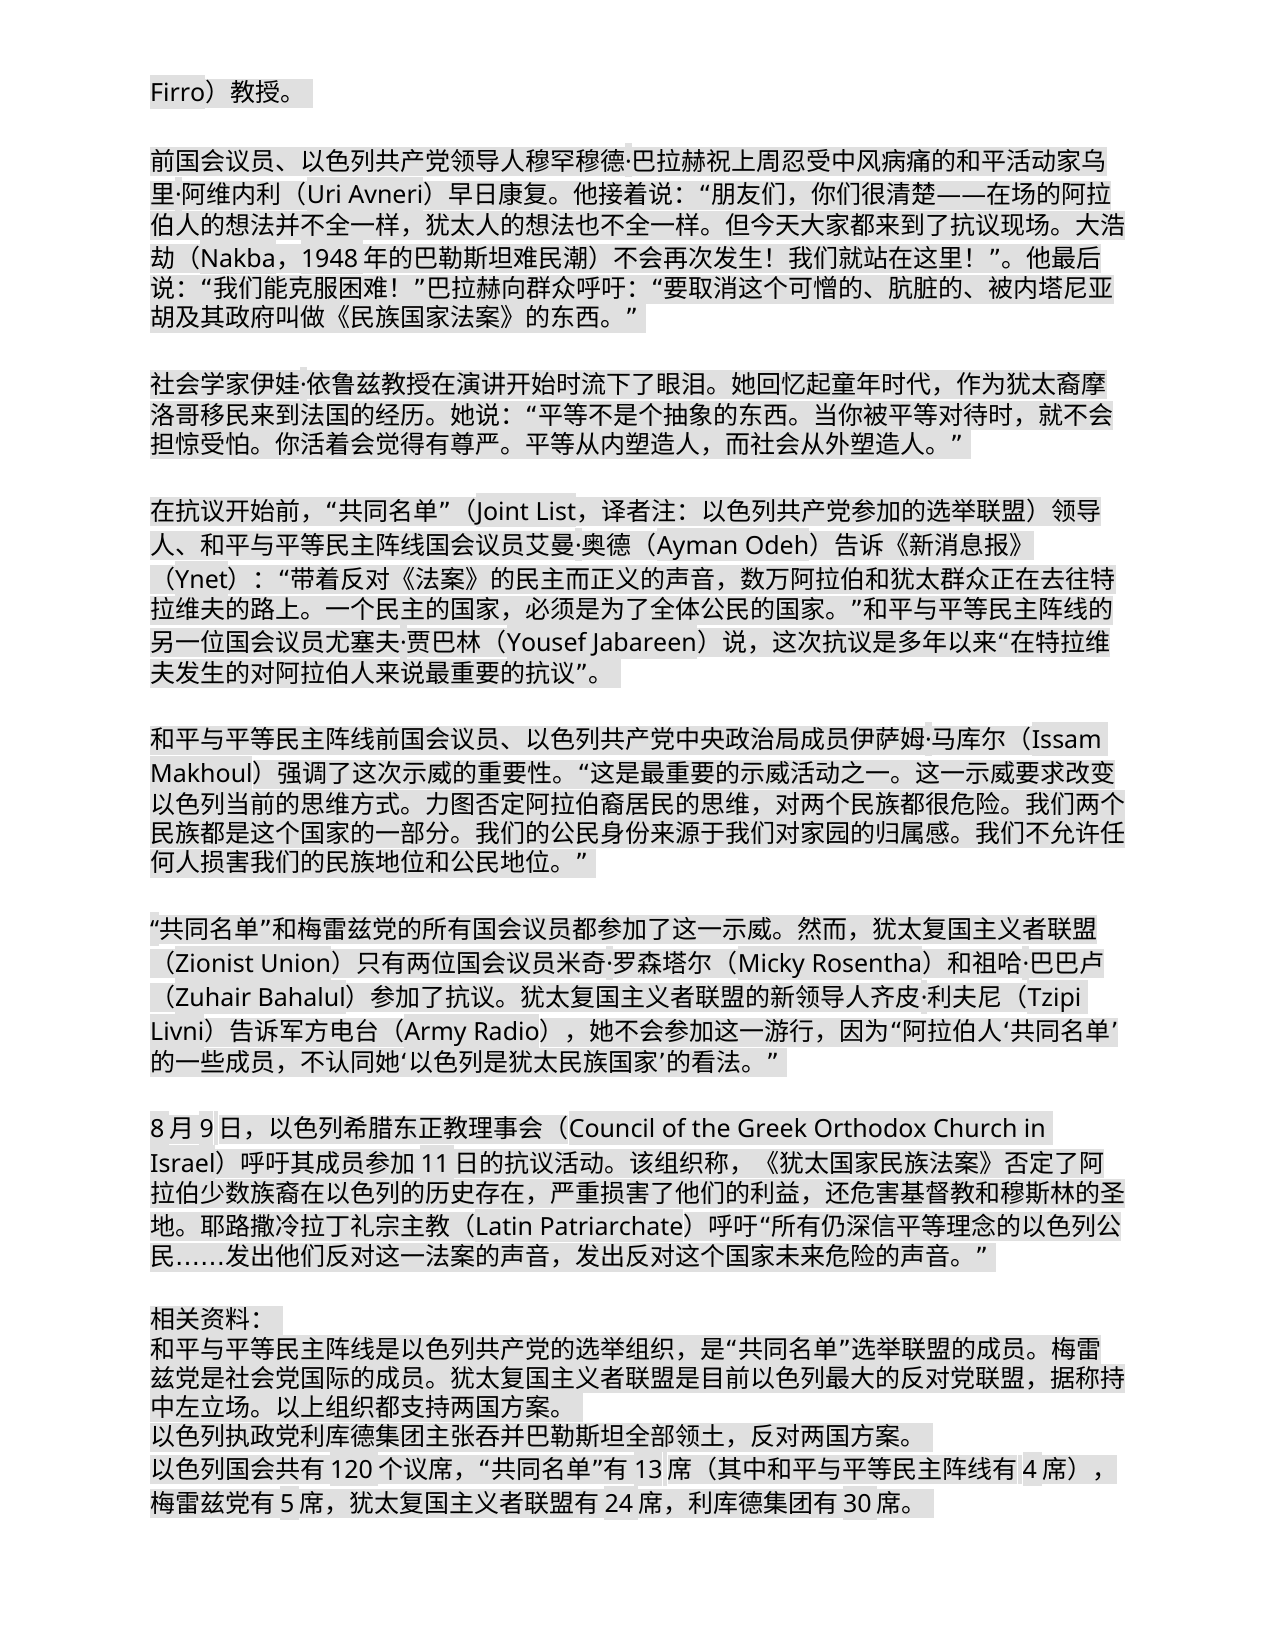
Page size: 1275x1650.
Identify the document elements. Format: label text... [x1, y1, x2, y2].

text 一篇大陸網站上的翻譯，關於前陣子以色列通過的猶太民族國家法的看法： Israel's Mask Slips Off 以色列的面具脱落了 Written by DAVID PALUMBO-LIU With its passage of the "Jewish Nation-State Law", Israel is no longer hiding the fact that it is not a democracy. 随着《犹太民族国家法》的通过, 以色列不再隐瞒它不再是民主国家的事实。 On July 19, Israel's Knesset passed the "Jewish Nation-State Law." It is a simple and blunt instrument that has one purpose: to declare Israel a Jewish state and relegate all non-Jews to second-class citizenship. 在7月19日，以色列议会通过了《犹太民族国家法》。这是一份简单而直率的法律文件，其目的只有一个：宣布以色列为犹太国家，并给所有非犹太人二等公民的身份。 There are two ways to look at this event. In one respect, it simply enshrines long-standing Israeli practices in law. Yet it also signals the abandonment of any pretense that Israel is, as it has long claimed, a democracy. 看待这一事件有两种方式。一方面，它简单地体现了以色列长期以来在法律上的做法。然而，这也标志着以色列放弃了它长期以来宣称自己是一个民主国家的借口。 The Nation-State Law defines Israel as the national homeland of the Jewish people and asserts that "the realization of the right to national self-determination in Israel is unique to the Jewish people." Similarly, it promises that "Israel will ensure the safety of the Jewish people", but mentions the protection of no other group. 《民族国家法》将以色列定义为犹太人的民族家园并主张“在这个国家内行使民族自治权的独属于犹太人。”同样，它承诺“以色列将力争确保犹太人的安全”,但没有提到对其它群体的保护。 Adalah attorney Fady Khoury puts it plainly:"In Israel, the new law explicitly defines the Jewish people as the only group with the only right to self-determination, while negating the rights of the indigenous people. This creates a system of hierarchy and supremacy." 阿达拉赫（Adalah）（1）的律师Fady Khoury直截了当地说：“在以色列，新法律明确规定犹太人是唯一拥有自决权的群体，同时否定了土著人民的权利。这就创造了一个等级制度和犹太人至上的体系。” This completely changes the terrain upon which the Israel-Palestine issue can be debated around the world. 这完全改变了以色列-巴勒斯坦问题在全世界范围内被辩论的形势。 Pro-Israel politicians in the United States, the United Kingdom, France, Canada, and elsewhere have tried (and in many cases succeeded in) passing legislation that equates criticism of Israeli state policies with antisemitism. They have attempted to muzzle debate and protest by slinging mud and mounting charges of bigotry: anybody who criticizes Israel must hate Jews. 美国、英国、法国、加拿大和其他地方的亲以色列政治家尝试过通过将批评以色列国家政策与反犹主义等同起来的立法（并且在很多情况下都成功了）。他们试图通过诽谤和带有偏见地指控“任何批评以色列的人一定是憎恨犹太人的”，来封锁反驳和抗议的言论。 This is like saying that the Civil Rights Movement in the United States or the anti-apartheid movement in South Africa were based on anti-white animus. It was not racism against whites that drove people to dismantle discriminatory laws — it was a hatred of discrimination and bigotry that those laws reflected that motivated people to change the situation. 这就好比说，美国民权运动或南非反种族隔离运动是建立在反白人的基础上的。在驱使人们废除歧视性法律的，不是对白人的种族歧视，而是对那些体现出的歧视和偏见的法律的憎恨，在促使人们改变这样的情况。 Nevertheless, for years, those who point out the decidedly undemocratic nature of Israeli policies in public debates have been tarred with antisemitism. 然而，多年来，那些在公共辩论中指出以色列政策是绝对不民主的人却被反犹主义的罪名所拖累。 With the passage of this law, the practices and principles that have guided Israeli state policies for decades are before the world's eyes. So now the facts can finally have a real hearing, uncoupled from dishonest charges of antisemitism. 随着这项法律的通过，几十年来指导以色列国家政策的惯例和原则展现在世人眼前。而现在，事实终于从反犹主义的不诚实指控中解脱出来，可以有真正的申辩了。 If pro-Israel US politicians have their way, such charges might well break federal law. A proposed "Anti-Semitism Awareness Act" is set for a vote in Congress. It is blatantly unconstitutional. The ACLU's statement sums up the issue thus: 如果亲以色列的美国政客一意孤行，这样的指控很可能会违反联邦法律。一个拟议的“注意反犹主义法案”将在国会被投票。这显然是违宪的。ACLU（美国公民自由协会）(2)的声明总结了这个问题： "The proposed bill risks chilling constitutionally protected speech by incorrectly equating criticism of Israel with anti-Semitism. And there is no need for a new bill to protect students from anti-Semitic harassment, because that is already prohibited under Title VI. We worry that the law will lead colleges to suppress speech, especially if the Department of Education launches investigations simply because students have engaged in speech critical of Israel." “拟议的法案错误地将对以色列的批评与反犹主义等同起来，让受宪法保护的言论变得令人不寒而栗。我们不需要一个新的法案来保护学生免受反犹主义骚扰，因为这已经被民权法案第四款（3）所禁止了。我们担心该法律会导致大学压制言论，尤其是如果教育部门仅仅因为学生参与对以色列的言论批评就展开调查。” Indeed, all "anti-Semitism awareness" bills in Congress and in state legislatures should be entirely rewritten to acknowledge the new law. Rewritten, or better yet, scrapped completely, given that their principal purpose is to prevent criticism of Israel. Our entire understanding of Israel has now changed. With the new law essentially codifying apartheid, it is impossible to say that those criticizing Israel are antisemitic, since the evidence of systemic racism is not dispersed or informal anymore. 事实上，考虑到以色列的新法律，国会和州议会中的所有“注意反犹主义”的法案都应该完全改写。这些法律应被改写，或者最好完全废除，因为他们的主要目的是防止对以色列的批评。我们对以色列的认识现在已经完全改变了。由于以色列的新法律实质上是对种族隔离进行立法，系统性种族主义的证据不再是分散的或非正式的了，因此就不可能说那些批评以色列的人是反犹主义者了。 For example, it is now impossible to say that the International Criminal Court's definition of apartheid does not apply to Israel. According to the ICC, apartheid is "an institutionalized regime of systematic oppression and domination by one racial group over any other racial group or groups and committed with the intention of maintaining that regime." The new law establishes precisely such a regime. 例如，现在不可能说国际刑事法院对种族隔离的定义不适用于以色列。根据国际刑事法院的规定，种族隔离是指“一个制度化的政权，它由一个种族团体对任何其他种族团体进行系统压迫和统治，并致力于维持该政权。”而新法律建立的就是这样一个政权。 In "The Decline of the Nation-State and the End of the Rights of Man," Hannah Arendt argued that the "end of the rights of man" was largely attributable to the "state" giving way to the "nation": "the transformation of the state from an instrument of the law into an instrument of the nation had been completed; the nation had conquered the state, national interest had priority over the law long before Hitler could pronounce 'right is what is good for the German people.'" What she means is that the state, as a neutral and fair instrument of law, became subordinated to the ethno-nation organized around maintaining the supremacy of one group of people over all others. 在《民族国家的衰落和人的权利的终结》中，汉娜·阿伦特认为“人的权利的终结”很大程度上归因于“国家”（state）让位给“民族”（nation）：“国家从法律的工具变成民族的工具的转变已经被完成了。民族已经征服了国家，在希特勒声明‘对德国人有利的就是正确的‘之前，民族利益就已经高于法律了。”她的意思是，国家，作为中立和公正的法律工具，逐渐变得从属于民族身份，目的是保持一个民族的霸权地位。 The new law does just this, pronouncing Israel as a Jewish supremacist state and announcing its mission to further violate international law by destroying more Palestinian and Bedouin villages and building more illegal settlements. 新的法律就是这样做的。它宣布以色列是一个犹太人至上主义国家，并宣布其任务是通过摧毁更多的巴勒斯坦和贝都因村庄，并建立更多的非法定居点来进一步破坏国际法。 Let us be clear: no matter what Israel does with this new law — strengthen it, modify it, or even rescind it under international pressure — so long as it maintains its de facto policies of discrimination and destruction, nothing about the Israeli occupation of Palestine will have changed. What has changed is the final stripping away of any illusion of democracy in the state of Israel. 我们得明确一点：无论以色列之后如何对待这部新法律—加强它，修改它，或甚至在国际压力下废除它—只要以色列维持其事实上的歧视和破坏政策，以色列对巴勒斯坦的占领就不会有任何改变。真正改变了的，是以色列被剥开的民主幻象。 1. 阿达拉赫（Adalah）指以色列阿拉伯少数民族权利法律中心（The Legal Center for Arab Minority Rights in Israel） 2. ACLU，指美国公民自由协会（American Civil Liberties Union） 3. 1964美国民权法案第四款：No person in the United States shall, on the ground of race, color, or national origin, be excluded from participation in, be denied the benefits of, or be subjected to discrimination under any program or activity receiving Federal financial assistance. 译者说明：本文原文于2018年7月31日刊登于美国雅各宾杂志（Jacobin Magazine），原作者为斯坦福大学教授David Palumbo-Liu。原作者对本文保留一切权利。 原文链接：Israel’s Mask Slips Off https://www.jacobinmag.com/2018/07/israel-jewish-nation-state-law-apartheid-palestine 原文立场不代表译者立场。译者翻译水平糟糕，若有翻译问题希望得到指正。 文章連結：https://zhuanlan.zhihu.com/p/41699939 ＝＝＝＝＝＝＝＝＝＝＝＝＝＝＝＝＝＝＝＝＝＝＝＝＝＝＝＝ 以色列数万人示威反对《犹太民族国家法案》 国际红色通讯 国际红色通讯 已关注 143 人赞了该文章 以色列共产党网站，2018年8月12日 8月11日星期六晚间，来自全国各地的数万阿拉伯人和犹太人涌向特拉维夫（Tel Aviv）的拉宾广场（Rabin Square），为反对种族主义的《犹太民族国家法案》举行第二次大规模抗议。游行群众由拉宾广场向特拉维夫博物馆（Tel Aviv Museum）进发，一路高举用阿拉伯文和希伯来文书写的、表达平等民主诉求和要求废除《法案》的标语。人们高呼：“不，不，这个法西斯法案不能通过！”另一些口号也在人群中回响：“毕比，毕比（译者注：内塔尼亚胡的绰号），下台，我们不要你！”，“我们都是兄弟！”，“犹太人和阿拉伯人不是敌人！”。 阿拉伯高级监督委员会（The Higher Arab Monitoring Committee）组织了这次抗议。这是一个在政治领域代表以色列籍阿拉伯-巴勒斯坦社群的非政府组织。为此，阿拉伯高级监督委员会从海法、拿撒勒、黎以边境附近的阿拉伯-德鲁兹人村庄和内盖夫的阿拉伯-贝都因人聚居区（Haifa and Nazareth, Arab-Druze villages near the Lebanon frontier and Arab-Bedouin localities in the Negev）调集了300多辆大巴。“一车一车的阿拉伯人涌进抗议现场”，抗议支持者们说。这是对总理本雅明·内塔尼亚胡的嘲讽。他曾在上个大选日说，“一车一车的阿拉伯人涌进投票站”。 几十个组织支持这次示威，包括：以色列共产党（Communist Party of Israel）、和平与平等民主阵线（Hadash，译者注：以色列共产党的选举组织）、梅雷兹党（Meretz，译者注：社会党国际成员）、阿拉伯复兴运动（Arab Movement for Renewal）、埃塞俄比亚犹太人协会（Association for Ethiopian Jews）、立刻和平（Peace Now）、以色列宗教行动中心（Israel Religious Action Center）、站在一起（StandingTogether）、斯基库协会（Sikkuy，译者注：致力于促进巴勒斯坦人和犹太人之间和平、平等的社会组织）、以色列反种族主义联盟（Coalition Against Racism in Israel）、平等事务中心（Mossawa Center）、工党青年（Labor Party youth）、以色列公民权益协会（Association for Civil Rights in Israel）、前进-社区行动（Zazim—Community Action）、内盖夫公民平等共享论坛（Negev Coexistence Forum for Civil Equality）、库蓝组织（Kulan）、社会主义斗争（Socialist Struggle）、新以色列基金和萌芽（New Israel Fund and Shatil）、吉瓦特伴侣组织（Givat Haviva）、以色列和平集团（Gush Shalom）、在岗工人联盟（Koah La’Ovdim Worker’s Union）、人权医师组织（Physicians for Human Rights）、因贾兹中心（Injaz Center）、埃米克沙威组织（Emek Shave，译者注：一个考古学领域的协会）、耶什丁组织（Yesh Din，译者注：人权志愿者组织）、和平斗士组织（Combatants for Peace）、以色列巴勒斯坦人父母圈（The Israeli-Palestinian Parents Circle）、大赦国际（Amnesty）、和平绿洲组织（Wahatal-Salam–Neve Shalom）。 在活动中发表演讲的人包括：和平与平等民主阵线前国会议员、以色列共产党领导人穆罕默德·巴拉赫（Mohammad Barakeh），阿拉伯事务高级委员会（High Follow-up Committee for Arab Affairs）主席马赞·加内姆（Mazen Ganaim），萨赫宁（Sakhnin）市长、全国阿拉伯社区领导人委员会（National Council of Arab Community Leaders）主席、著名社会学家伊娃·依鲁兹（Eva Illouz）教授，《国土报》（Haaretz）社长阿摩斯·司朔肯（Amos Schocken），历史学家凯斯·菲尔罗（Kais Firro）教授。 前国会议员、以色列共产党领导人穆罕穆德·巴拉赫祝上周忍受中风病痛的和平活动家乌里·阿维内利（Uri Avneri）早日康复。他接着说：“朋友们，你们很清楚——在场的阿拉伯人的想法并不全一样，犹太人的想法也不全一样。但今天大家都来到了抗议现场。大浩劫（Nakba，1948年的巴勒斯坦难民潮）不会再次发生！我们就站在这里！”。他最后说：“我们能克服困难！”巴拉赫向群众呼吁：“要取消这个可憎的、肮脏的、被内塔尼亚胡及其政府叫做《民族国家法案》的东西。” 社会学家伊娃·依鲁兹教授在演讲开始时流下了眼泪。她回忆起童年时代，作为犹太裔摩洛哥移民来到法国的经历。她说：“平等不是个抽象的东西。当你被平等对待时，就不会担惊受怕。你活着会觉得有尊严。平等从内塑造人，而社会从外塑造人。” 在抗议开始前，“共同名单”（Joint List，译者注：以色列共产党参加的选举联盟）领导人、和平与平等民主阵线国会议员艾曼·奥德（Ayman Odeh）告诉《新消息报》（Ynet）：“带着反对《法案》的民主而正义的声音，数万阿拉伯和犹太群众正在去往特拉维夫的路上。一个民主的国家，必须是为了全体公民的国家。”和平与平等民主阵线的另一位国会议员尤塞夫·贾巴林（Yousef Jabareen）说，这次抗议是多年以来“在特拉维夫发生的对阿拉伯人来说最重要的抗议”。 和平与平等民主阵线前国会议员、以色列共产党中央政治局成员伊萨姆·马库尔（Issam Makhoul）强调了这次示威的重要性。“这是最重要的示威活动之一。这一示威要求改变以色列当前的思维方式。力图否定阿拉伯裔居民的思维，对两个民族都很危险。我们两个民族都是这个国家的一部分。我们的公民身份来源于我们对家园的归属感。我们不允许任何人损害我们的民族地位和公民地位。” “共同名单”和梅雷兹党的所有国会议员都参加了这一示威。然而，犹太复国主义者联盟（Zionist Union）只有两位国会议员米奇·罗森塔尔（Micky Rosentha）和祖哈·巴巴卢（Zuhair Bahalul）参加了抗议。犹太复国主义者联盟的新领导人齐皮·利夫尼（Tzipi Livni）告诉军方电台（Army Radio），她不会参加这一游行，因为“阿拉伯人‘共同名单’的一些成员，不认同她‘以色列是犹太民族国家’的看法。” 8月9日，以色列希腊东正教理事会（Council of the Greek Orthodox Church in Israel）呼吁其成员参加11日的抗议活动。该组织称，《犹太国家民族法案》否定了阿拉伯少数族裔在以色列的历史存在，严重损害了他们的利益，还危害基督教和穆斯林的圣地。耶路撒冷拉丁礼宗主教（Latin Patriarchate）呼吁“所有仍深信平等理念的以色列公民……发出他们反对这一法案的声音，发出反对这个国家未来危险的声音。” 相关资料： 和平与平等民主阵线是以色列共产党的选举组织，是“共同名单”选举联盟的成员。梅雷兹党是社会党国际的成员。犹太复国主义者联盟是目前以色列最大的反对党联盟，据称持中左立场。以上组织都支持两国方案。 以色列执政党利库德集团主张吞并巴勒斯坦全部领土，反对两国方案。 以色列国会共有120个议席，“共同名单”有13席（其中和平与平等民主阵线有4席），梅雷兹党有5席，犹太复国主义者联盟有24席，利库德集团有30席。 来源：以色列共产党网站 原文链接：Tens of Thousands, Arabs &; Jews, Protest Nation-State Law in T-A https://zhuanlan.zhihu.com/p/43375884 [150, 75, 1125, 1554]
